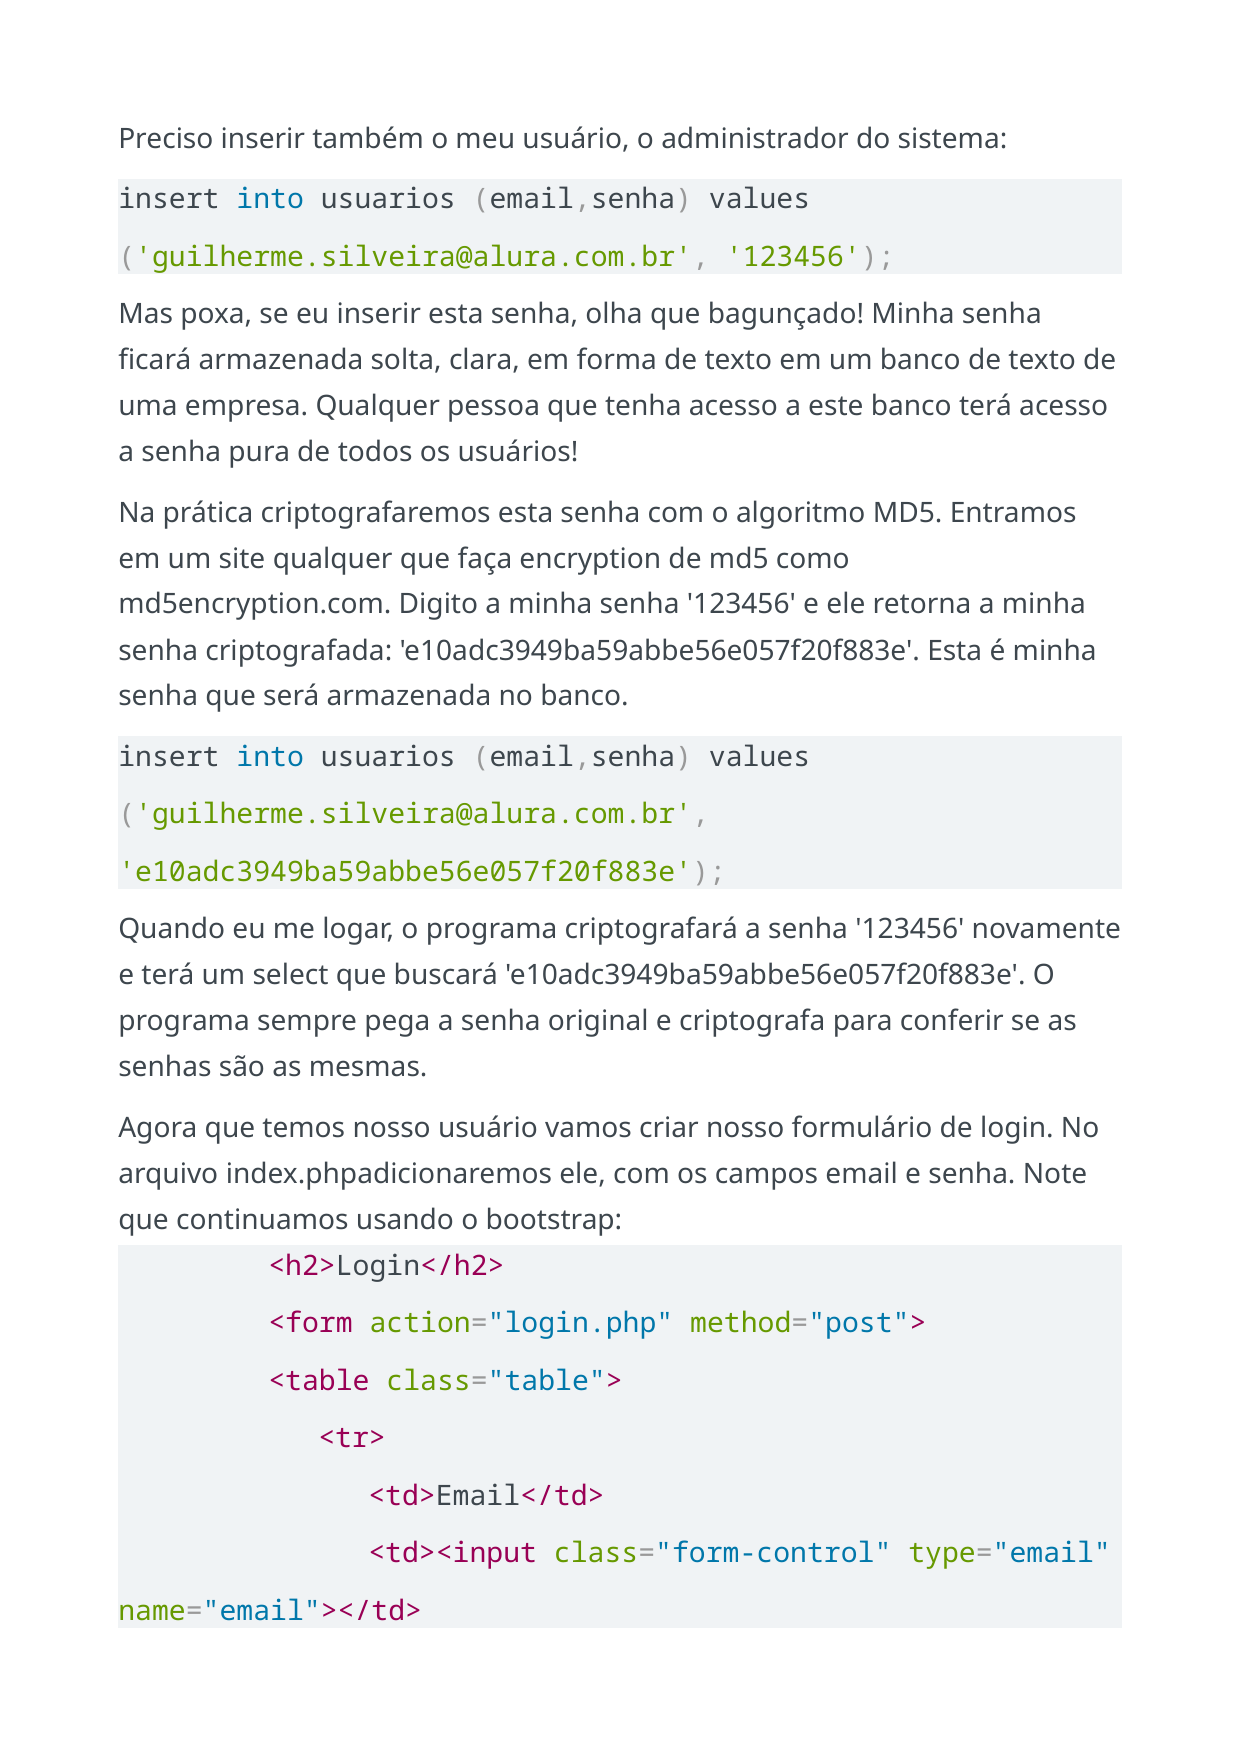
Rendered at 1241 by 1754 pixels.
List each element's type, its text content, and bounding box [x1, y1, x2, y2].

text <td><input class="form-control" type="email" name="email"></td> [118, 1532, 1122, 1628]
text <form action="login.php" method="post"> [118, 1302, 1122, 1341]
text insert into usuarios (email,senha) values ('guilherme.silveira@alura.com.br', '123456'); [118, 179, 1122, 274]
text Quando eu me logar, o programa criptografará a senha '123456' novamente e terá um select que buscará 'e10adc3949ba59abbe56e057f20f883e'. O programa sempre pega a senha original e criptografa para conferir se as senhas são as mesmas. [118, 909, 1122, 1085]
text <h2>Login</h2> [118, 1245, 1122, 1283]
text <table class="table"> [118, 1360, 1122, 1398]
text <td>Email</td> [118, 1475, 1122, 1513]
text Mas poxa, se eu inserir esta senha, olha que bagunçado! Minha senha ficará armazenada solta, clara, em forma de texto em um banco de texto de uma empresa. Qualquer pessoa que tenha acesso a este banco terá acesso a senha pura de todos os usuários! [118, 294, 1122, 470]
text Agora que temos nosso usuário vamos criar nosso formulário de login. No arquivo index.phpadicionaremos ele, com os campos email e senha. Note que continuamos usando o bootstrap: [118, 1107, 1122, 1237]
text Preciso inserir também o meu usuário, o administrador do sistema: [118, 118, 1122, 156]
text insert into usuarios (email,senha) values ('guilherme.silveira@alura.com.br', 'e10adc3949ba59abbe56e057f20f883e'); [118, 736, 1122, 889]
text <tr> [118, 1417, 1122, 1456]
text Na prática criptografaremos esta senha com o algoritmo MD5. Entramos em um site qualquer que faça encryption de md5 como md5encryption.com. Digito a minha senha '123456' e ele retorna a minha senha criptografada: 'e10adc3949ba59abbe56e057f20f883e'. Esta é minha senha que será armazenada no banco. [118, 492, 1122, 714]
